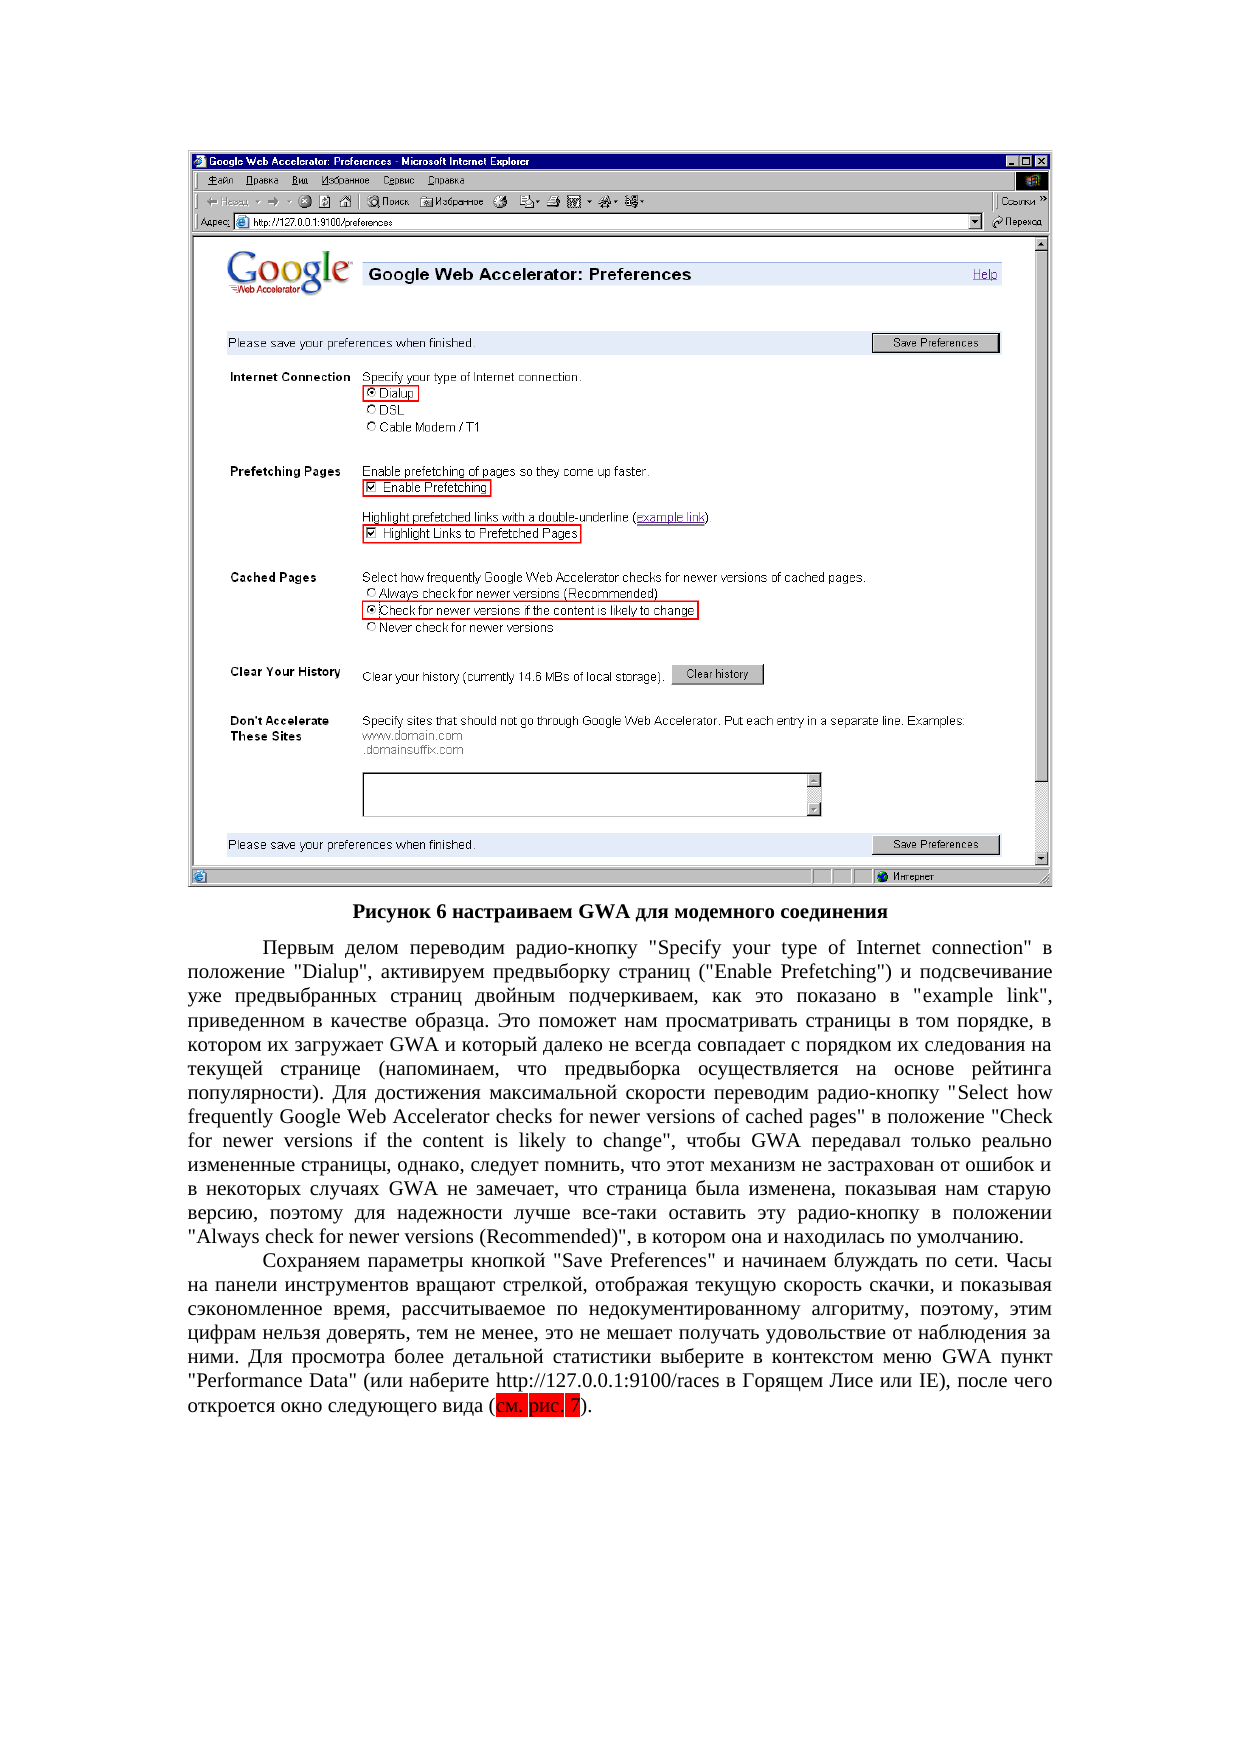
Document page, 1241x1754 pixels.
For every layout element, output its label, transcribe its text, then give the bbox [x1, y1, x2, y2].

text Сохраняем параметры кнопкой "Save Preferences" и начинаем блуждать по сети. Часы на панели инструментов вращают стрелкой, отображая текущую скорость скачки, и показывая сэкономленное время, рассчитываемое по недокументированному алгоритму, поэтому, этим цифрам нельзя доверять, тем не менее, это не мешает получать удовольствие от наблюдения за ними. Для просмотра более детальной статистики выберите в контекстом меню GWA пункт "Performance Data" (или наберите http://127.0.0.1:9100/races в Горящем Лисе или IE), после чего откроется окно следующего вида (см. рис. 7). [187, 1248, 1053, 1417]
picture [188, 150, 1053, 887]
text Первым делом переводим радио-кнопку "Specify your type of Internet connection" в положение "Dialup", активируем предвыборку страниц ("Enable Prefetching") и подсвечивание уже предвыбранных страниц двойным подчеркиваем, как это показано в "example link", приведенном в качестве образца. Это поможет нам просматривать страницы в том порядке, в котором их загружает GWA и который далеко не всегда совпадает с порядком их следования на текущей странице (напоминаем, что предвыборка осуществляется на основе рейтинга популярности). Для достижения максимальной скорости переводим радио-кнопку "Select how frequently Google Web Accelerator checks for newer versions of cached pages" в положение "Check for newer versions if the content is likely to change", чтобы GWA передавал только реально измененные страницы, однако, следует помнить, что этот механизм не застрахован от ошибок и в некоторых случаях GWA не замечает, что страница была изменена, показывая нам старую версию, поэтому для надежности лучше все-таки оставить эту радио-кнопку в положении "Always check for newer versions (Recommended)", в котором она и находилась по умолчанию. [187, 935, 1053, 1248]
text Рисунок 6 настраиваем GWA для модемного соединения [187, 899, 1053, 923]
